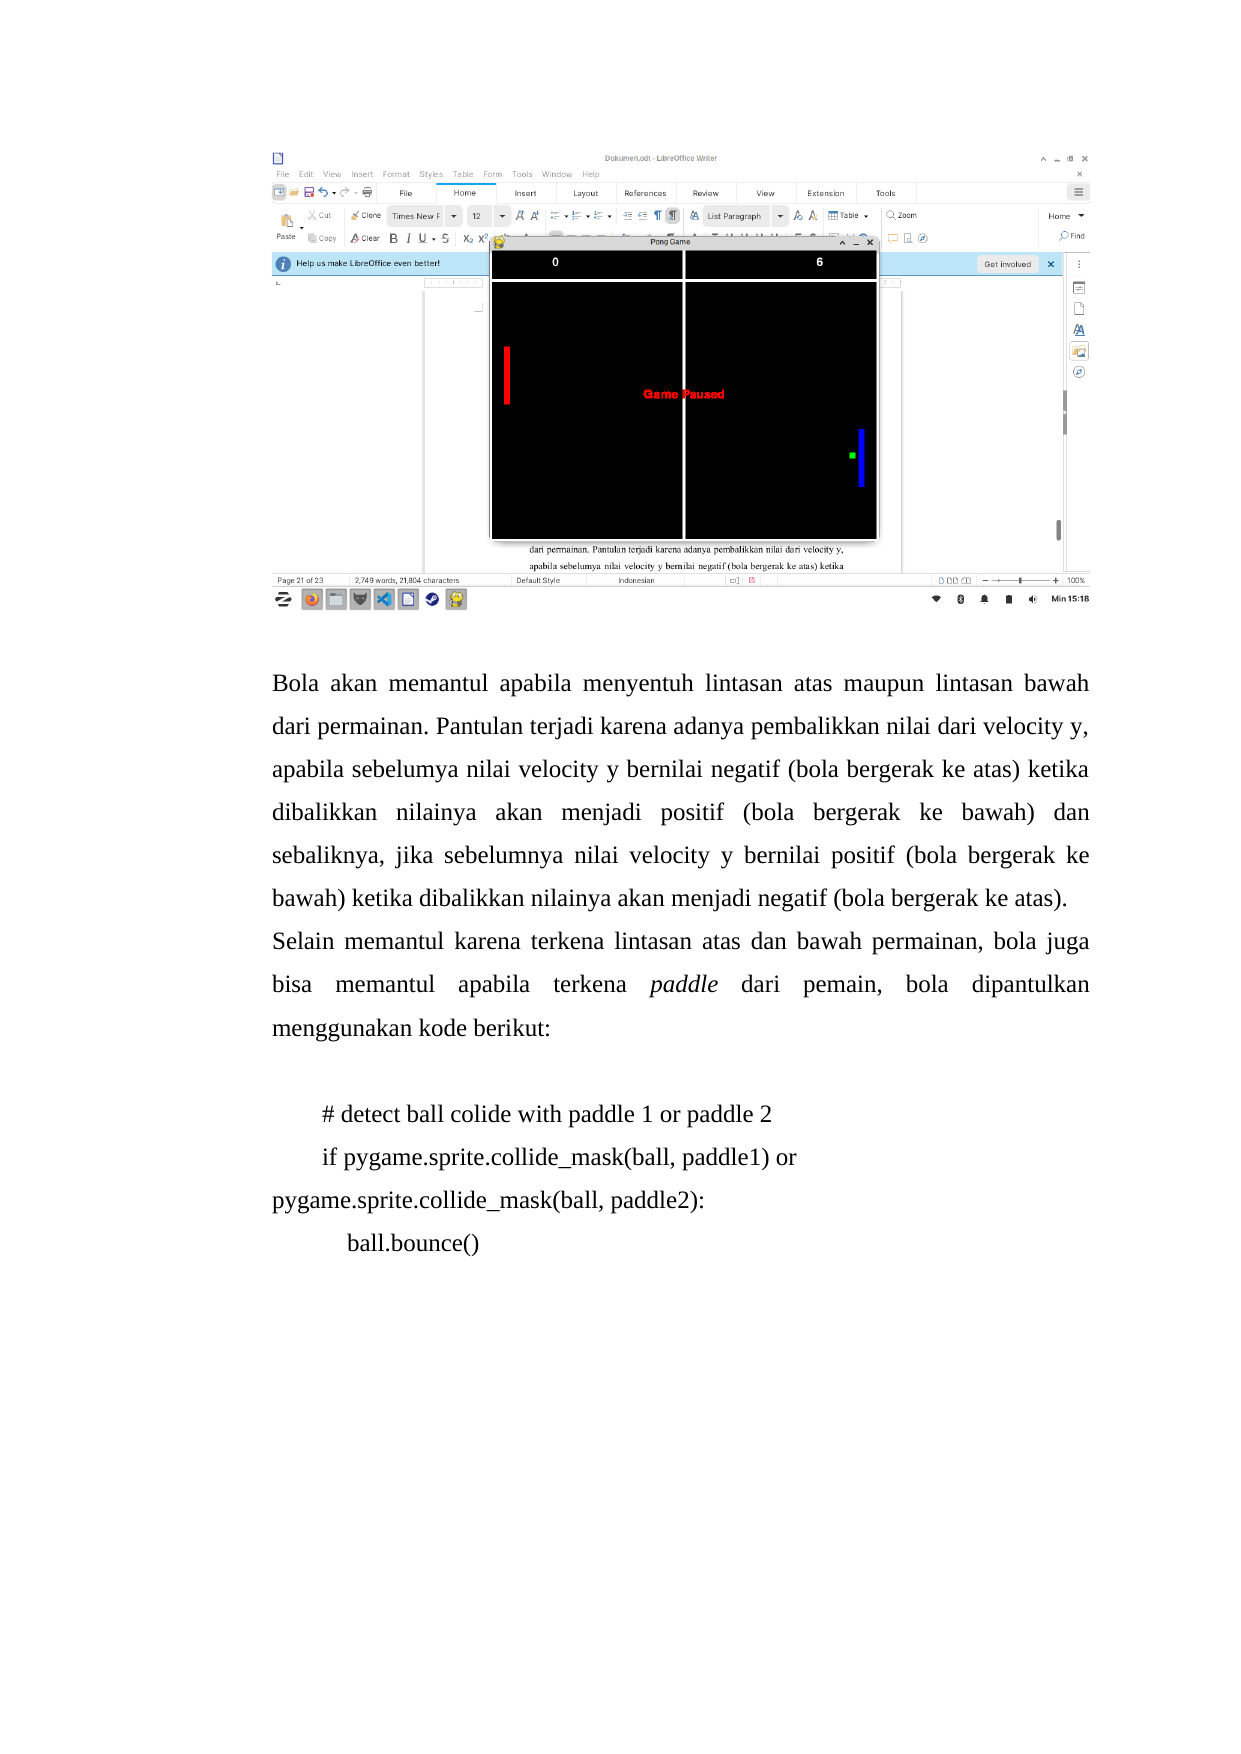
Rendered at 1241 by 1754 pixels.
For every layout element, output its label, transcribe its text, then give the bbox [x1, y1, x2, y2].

list if pygame.sprite.collide_mask(ball, paddle1) or pygame.sprite.collide_mask(ball, paddle2): [272, 1142, 1090, 1214]
list # detect ball colide with paddle 1 or paddle 2 [272, 1099, 1090, 1128]
list Selain memantul karena terkena lintasan atas dan bawah permainan, bola juga bisa memantul apabila terkena paddle dari pemain, bola dipantulkan menggunakan kode berikut: [272, 926, 1090, 1041]
picture [271, 150, 1091, 611]
list Bola akan memantul apabila menyentuh lintasan atas maupun lintasan bawah dari permainan. Pantulan terjadi karena adanya pembalikkan nilai dari velocity y, apabila sebelumya nilai velocity y bernilai negatif (bola bergerak ke atas) ketika dibalikkan nilainya akan menjadi positif (bola bergerak ke bawah) dan sebaliknya, jika sebelumnya nilai velocity y bernilai positif (bola bergerak ke bawah) ketika dibalikkan nilainya akan menjadi negatif (bola bergerak ke atas). [272, 668, 1090, 912]
list ball.bounce() [272, 1228, 1090, 1257]
